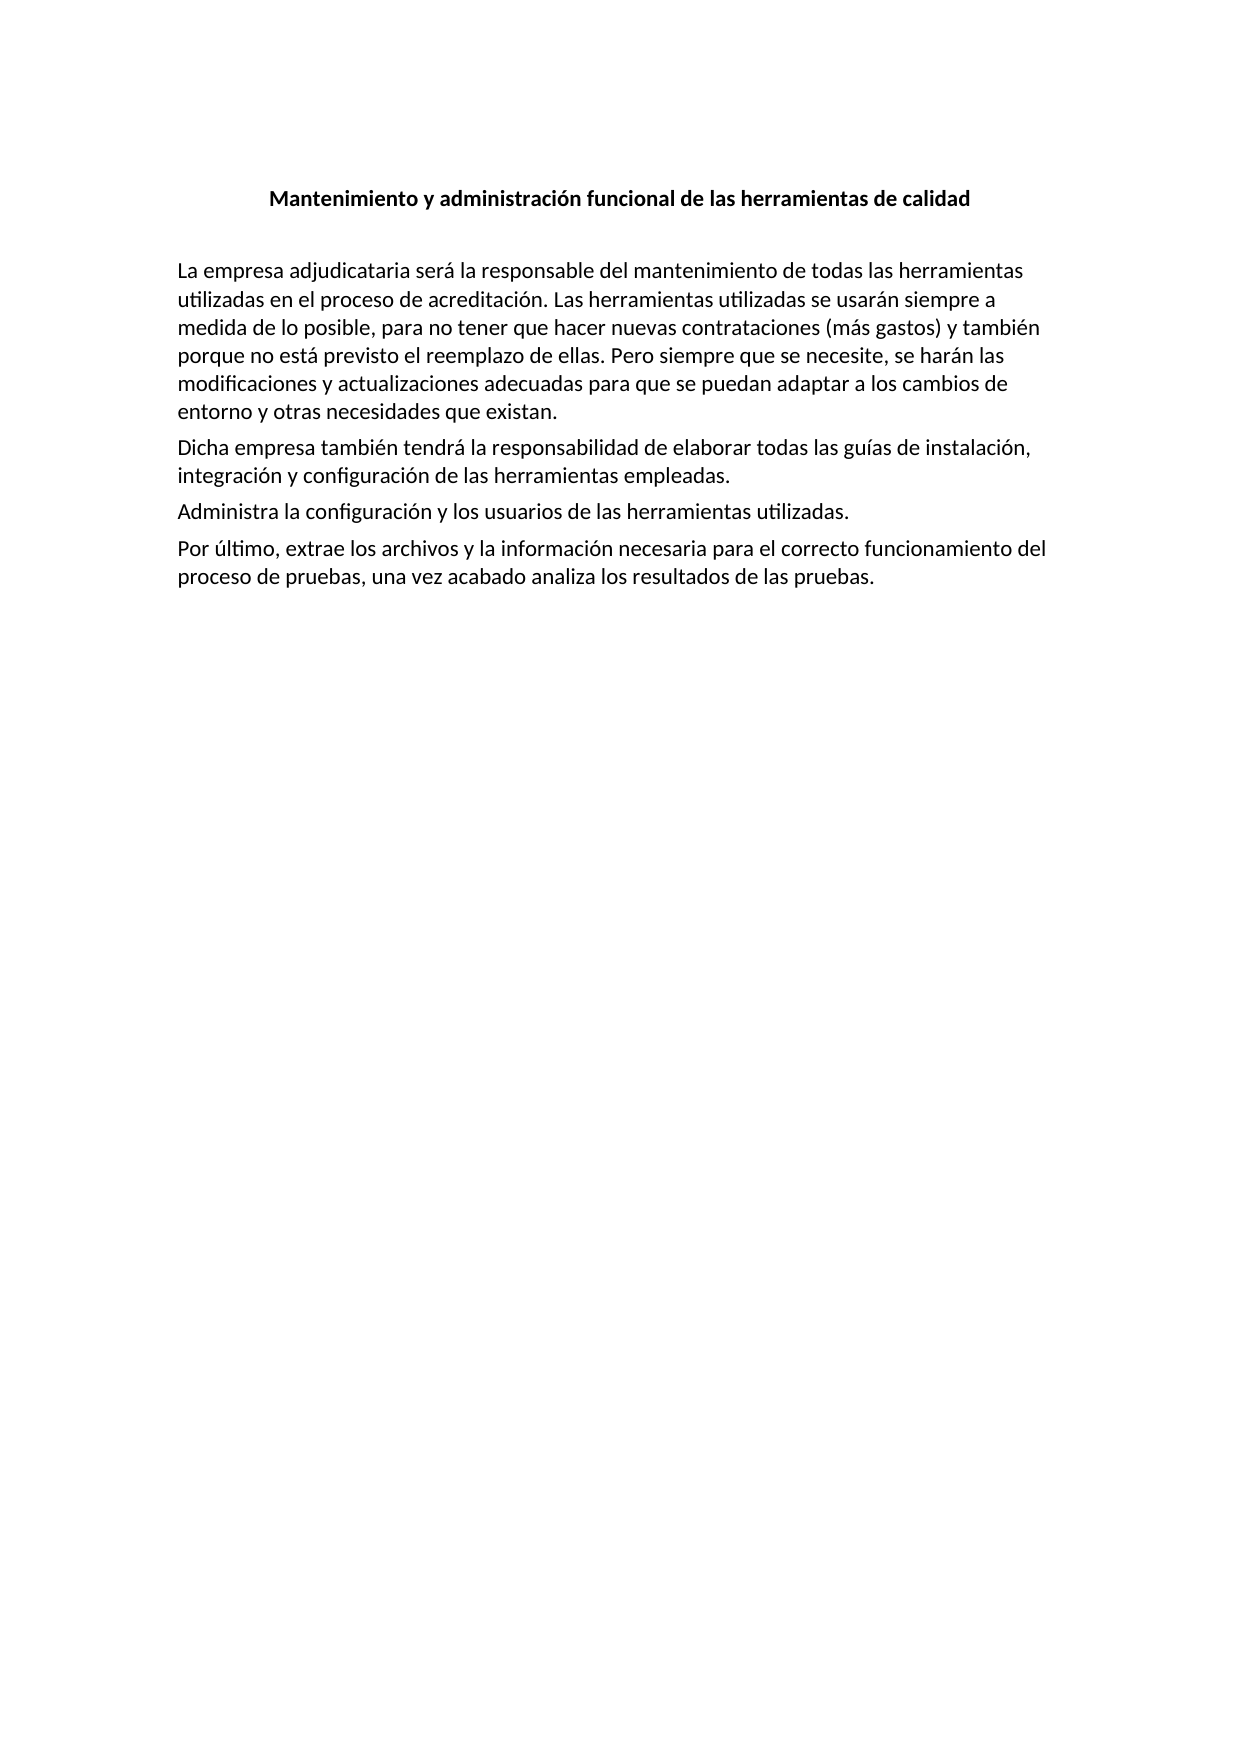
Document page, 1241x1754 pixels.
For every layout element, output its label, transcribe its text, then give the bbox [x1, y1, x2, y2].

text Dicha empresa también tendrá la responsabilidad de elaborar todas las guías de instalación, integración y configuración de las herramientas empleadas. [177, 433, 1063, 489]
text Por último, extrae los archivos y la información necesaria para el correcto funcionamiento del proceso de pruebas, una vez acabado analiza los resultados de las pruebas. [177, 534, 1063, 590]
text Administra la configuración y los usuarios de las herramientas utilizadas. [177, 497, 1063, 526]
text Mantenimiento y administración funcional de las herramientas de calidad [177, 184, 1063, 212]
text La empresa adjudicataria será la responsable del mantenimiento de todas las herramientas utilizadas en el proceso de acreditación. Las herramientas utilizadas se usarán siempre a medida de lo posible, para no tener que hacer nuevas contrataciones (más gastos) y también porque no está previsto el reemplazo de ellas. Pero siempre que se necesite, se harán las modificaciones y actualizaciones adecuadas para que se puedan adaptar a los cambios de entorno y otras necesidades que existan. [177, 257, 1063, 425]
